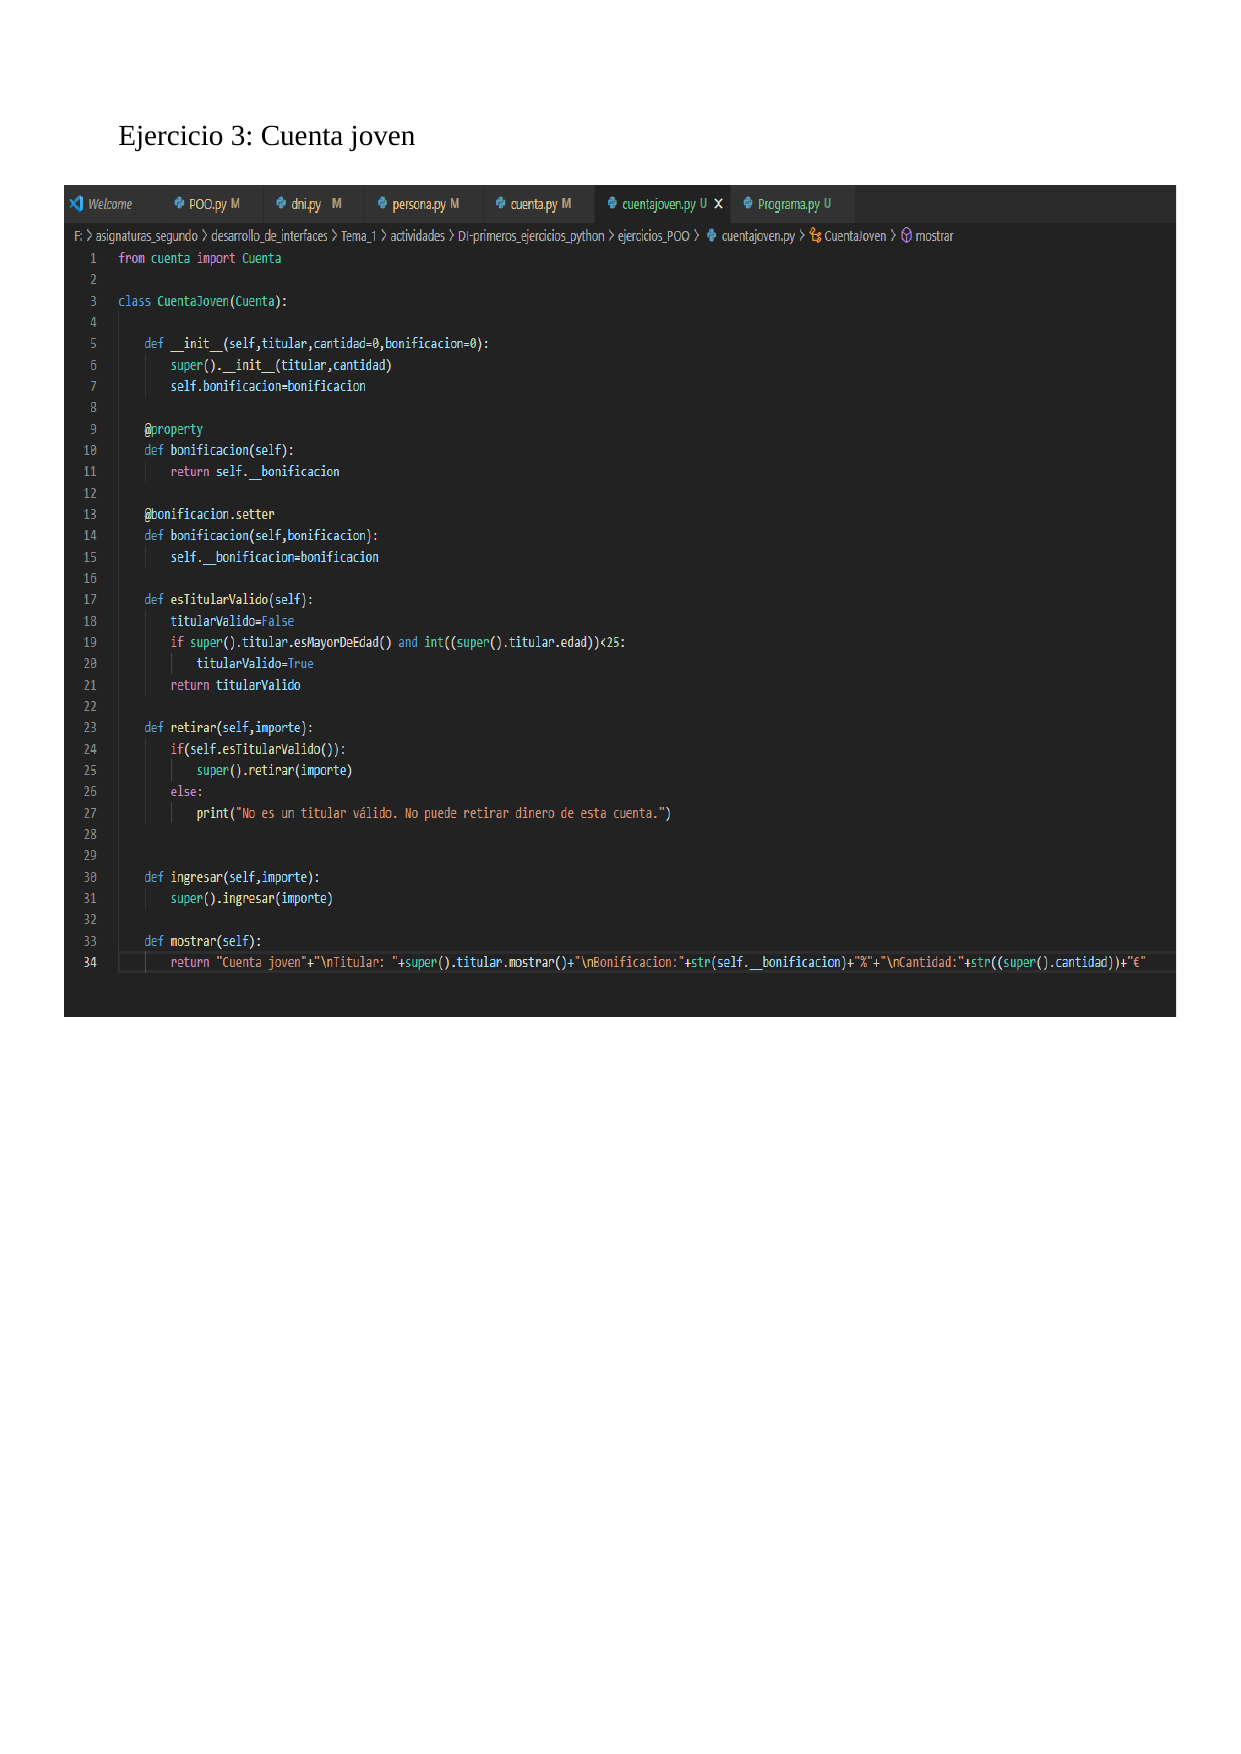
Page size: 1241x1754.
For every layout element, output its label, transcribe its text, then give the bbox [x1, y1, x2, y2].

picture [64, 185, 1177, 1017]
text Ejercicio 3: Cuenta joven [118, 118, 1122, 152]
